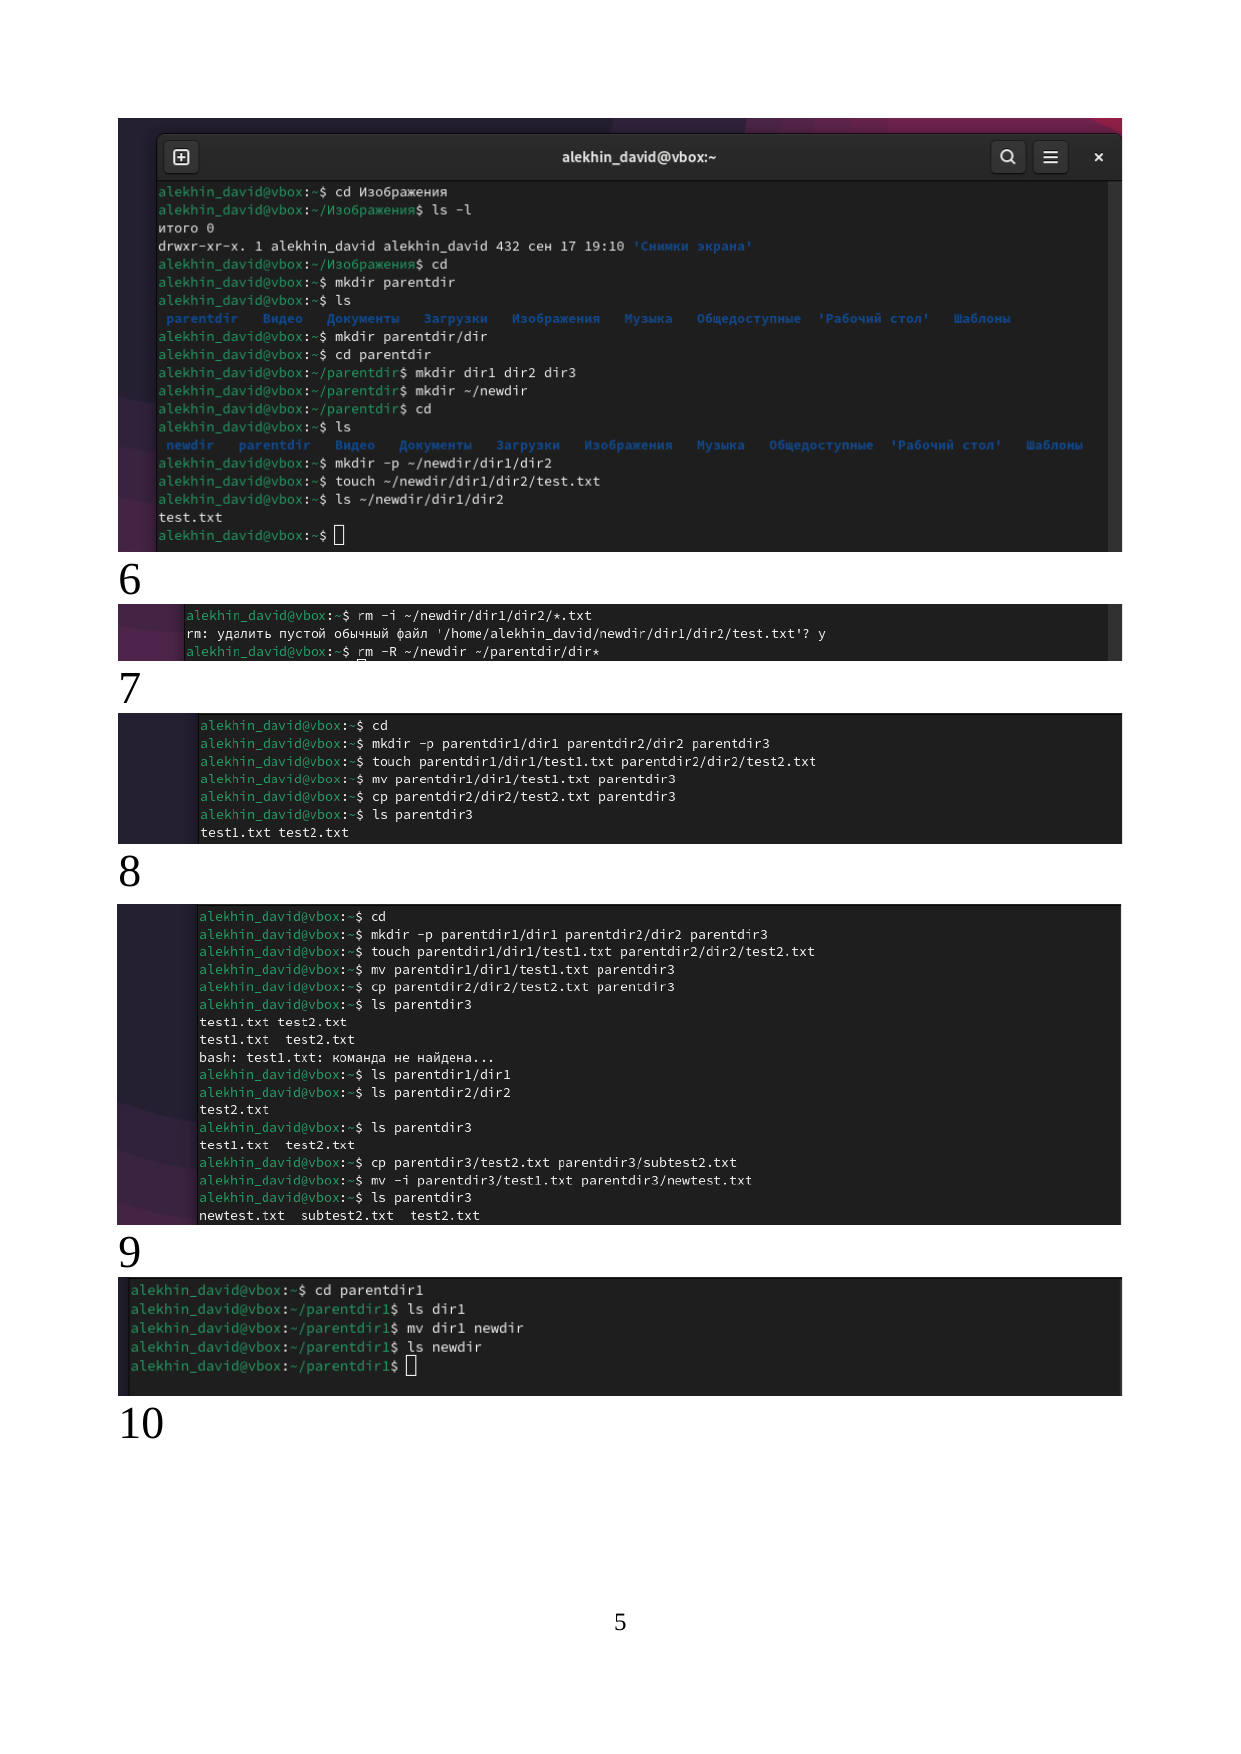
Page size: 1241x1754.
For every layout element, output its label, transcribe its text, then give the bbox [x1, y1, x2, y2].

picture [118, 713, 1123, 844]
picture [118, 604, 1123, 661]
picture [118, 1277, 1123, 1396]
text 7 [118, 661, 1122, 713]
text 10 [118, 1396, 1122, 1448]
text 9 [118, 1225, 1122, 1277]
text [118, 896, 1122, 904]
text 8 [118, 844, 1122, 896]
picture [118, 118, 1123, 552]
text 6 [118, 552, 1122, 604]
picture [117, 904, 1122, 1225]
